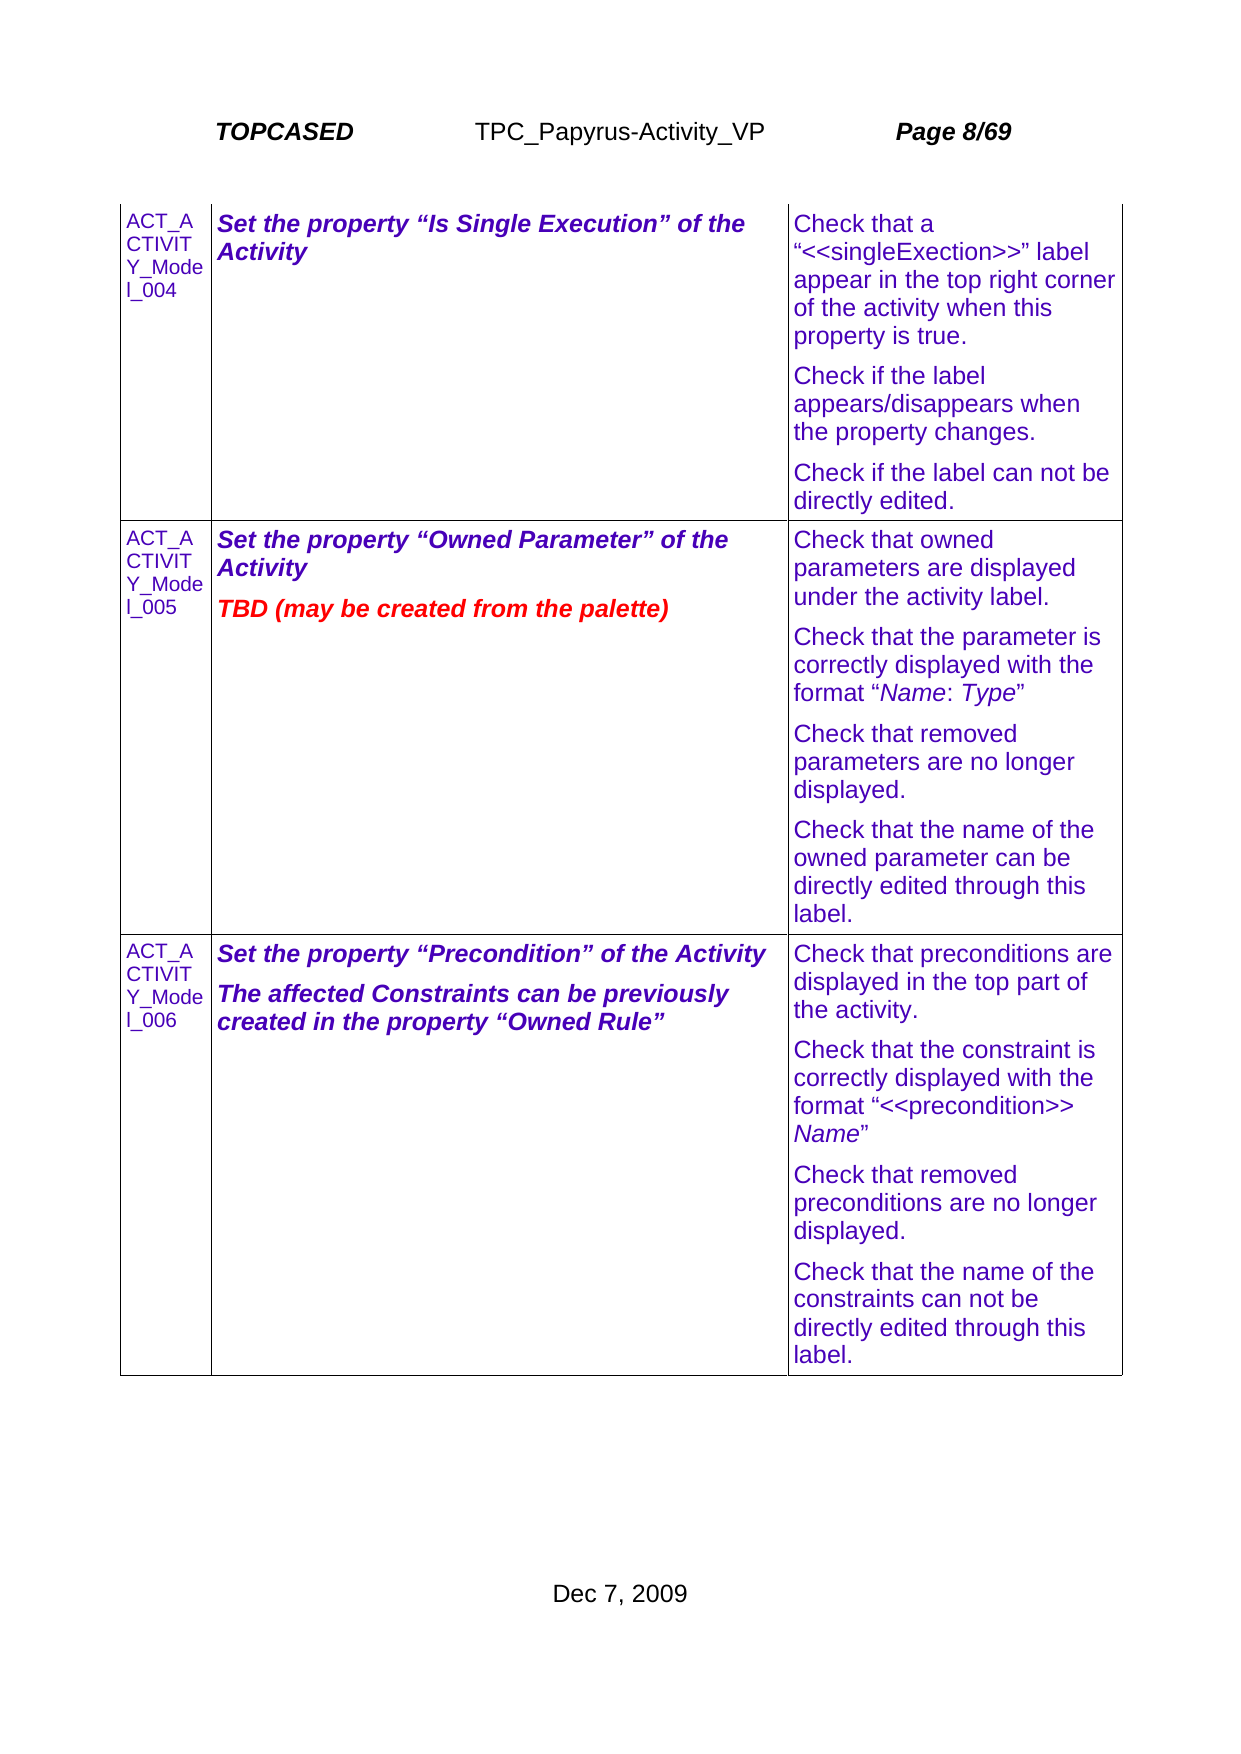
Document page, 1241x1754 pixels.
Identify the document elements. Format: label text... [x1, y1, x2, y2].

table_cell ACT_ACTIVITY_Model_005 [121, 521, 211, 934]
table_cell ACT_ACTIVITY_Model_006 [121, 935, 211, 1375]
table_cell Set the property “Precondition” of the Activity The affected Constraints can be previously created in the property “Owned Rule” [212, 935, 787, 1375]
table_cell Check that owned parameters are displayed under the activity label. Check that the parameter is correctly displayed with the format “Name: Type” Check that removed parameters are no longer displayed. Check that the name of the owned parameter can be directly edited through this label. [789, 521, 1122, 934]
table_cell Check that a “<<singleExection>>” label appear in the top right corner of the activity when this property is true. Check if the label appears/disappears when the property changes. Check if the label can not be directly edited. [789, 204, 1122, 520]
table_cell Set the property “Owned Parameter” of the Activity TBD (may be created from the palette) [212, 521, 787, 934]
table_cell ACT_ACTIVITY_Model_004 [121, 204, 211, 520]
table_cell Check that preconditions are displayed in the top part of the activity. Check that the constraint is correctly displayed with the format “<<precondition>> Name” Check that removed preconditions are no longer displayed. Check that the name of the constraints can not be directly edited through this label. [789, 935, 1122, 1375]
table_cell Set the property “Is Single Execution” of the Activity [212, 204, 787, 520]
